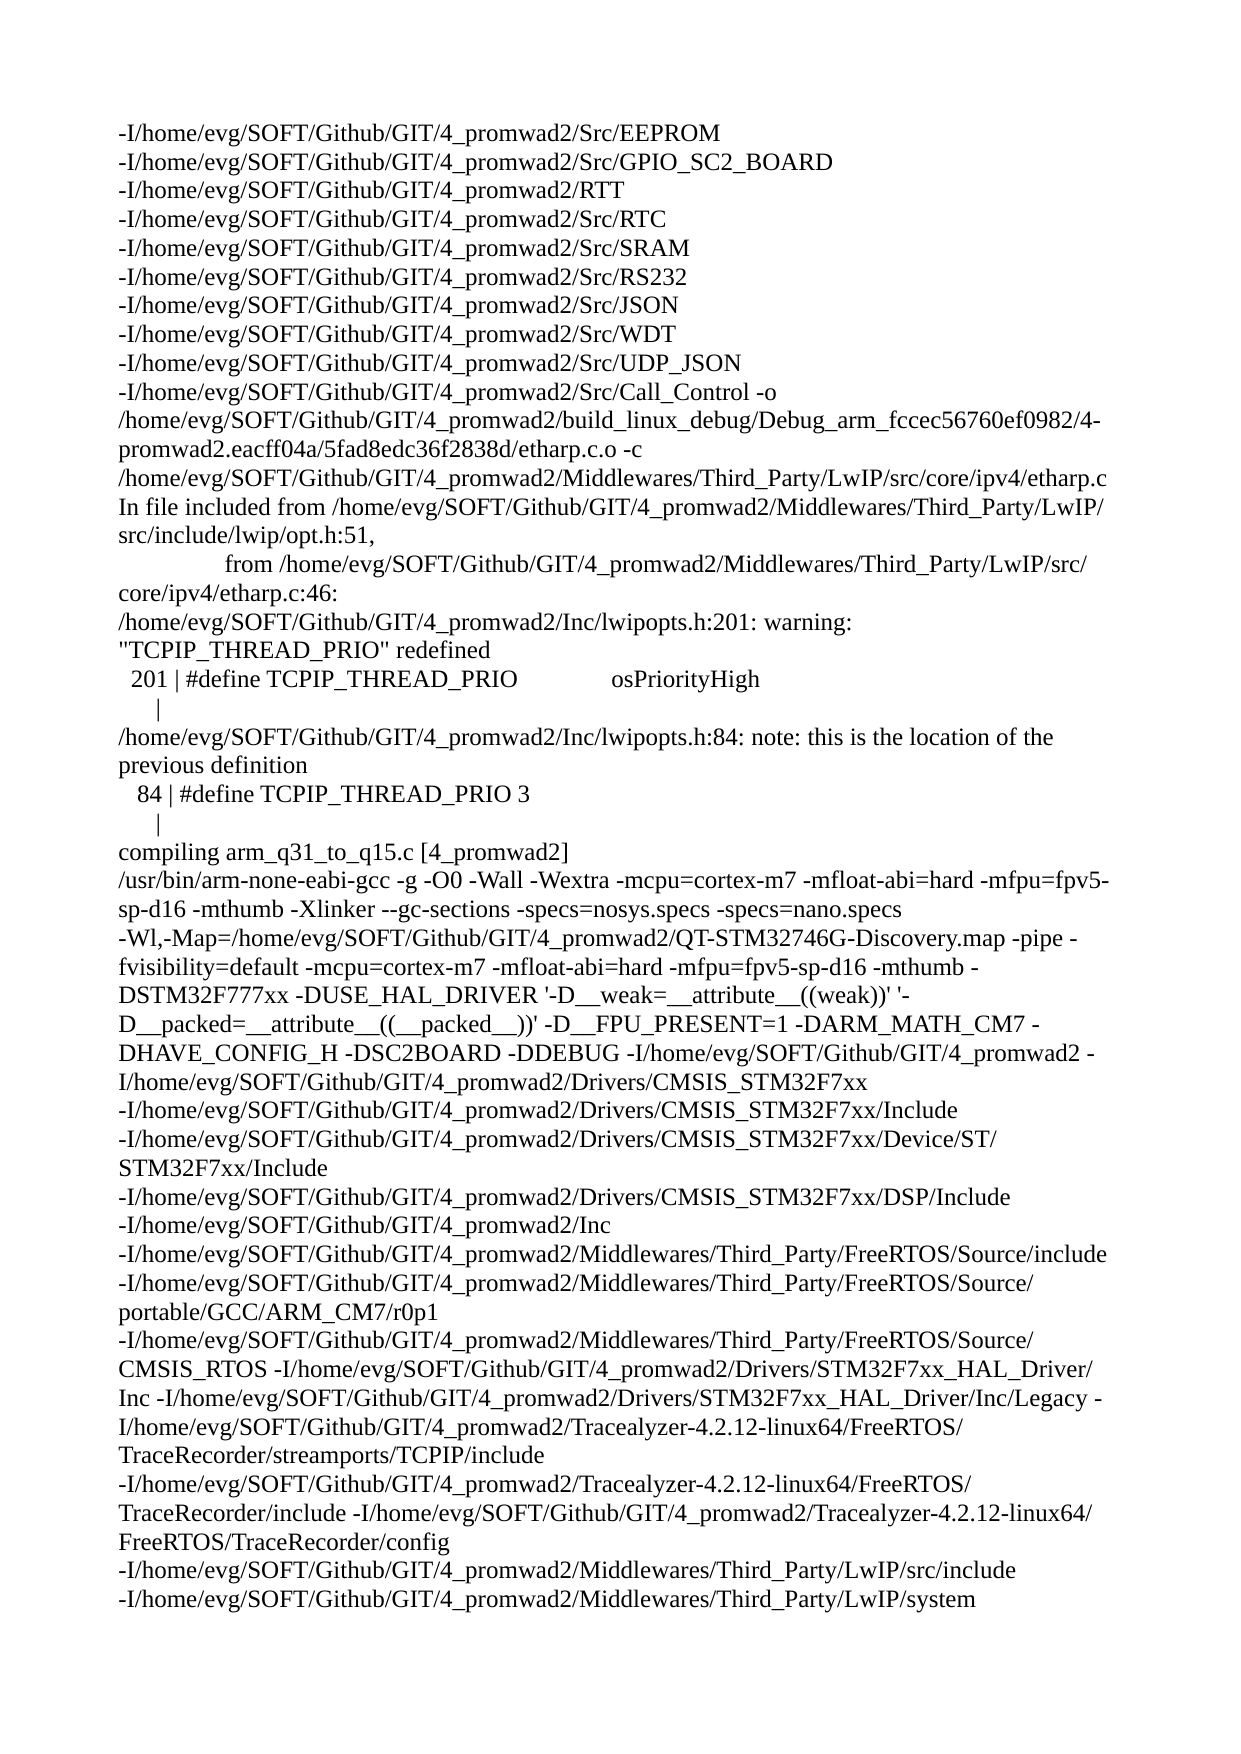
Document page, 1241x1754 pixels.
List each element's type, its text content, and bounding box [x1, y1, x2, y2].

text | [118, 808, 1122, 837]
text /home/evg/SOFT/Github/GIT/4_promwad2/Inc/lwipopts.h:84: note: this is the location of the previous definition [118, 722, 1122, 779]
text /home/evg/SOFT/Github/GIT/4_promwad2/Inc/lwipopts.h:201: warning: "TCPIP_THREAD_PRIO" redefined [118, 607, 1122, 664]
text 84 | #define TCPIP_THREAD_PRIO 3 [118, 779, 1122, 808]
text /usr/bin/arm-none-eabi-gcc -g -O0 -Wall -Wextra -mcpu=cortex-m7 -mfloat-abi=hard -mfpu=fpv5-sp-d16 -mthumb -Xlinker --gc-sections -specs=nosys.specs -specs=nano.specs -Wl,-Map=/home/evg/SOFT/Github/GIT/4_promwad2/QT-STM32746G-Discovery.map -pipe -fvisibility=default -mcpu=cortex-m7 -mfloat-abi=hard -mfpu=fpv5-sp-d16 -mthumb -DSTM32F777xx -DUSE_HAL_DRIVER '-D__weak=__attribute__((weak))' '-D__packed=__attribute__((__packed__))' -D__FPU_PRESENT=1 -DARM_MATH_CM7 -DHAVE_CONFIG_H -DSC2BOARD -DDEBUG -I/home/evg/SOFT/Github/GIT/4_promwad2 -I/home/evg/SOFT/Github/GIT/4_promwad2/Drivers/CMSIS_STM32F7xx -I/home/evg/SOFT/Github/GIT/4_promwad2/Drivers/CMSIS_STM32F7xx/Include -I/home/evg/SOFT/Github/GIT/4_promwad2/Drivers/CMSIS_STM32F7xx/Device/ST/STM32F7xx/Include -I/home/evg/SOFT/Github/GIT/4_promwad2/Drivers/CMSIS_STM32F7xx/DSP/Include -I/home/evg/SOFT/Github/GIT/4_promwad2/Inc -I/home/evg/SOFT/Github/GIT/4_promwad2/Middlewares/Third_Party/FreeRTOS/Source/include -I/home/evg/SOFT/Github/GIT/4_promwad2/Middlewares/Third_Party/FreeRTOS/Source/portable/GCC/ARM_CM7/r0p1 -I/home/evg/SOFT/Github/GIT/4_promwad2/Middlewares/Third_Party/FreeRTOS/Source/CMSIS_RTOS -I/home/evg/SOFT/Github/GIT/4_promwad2/Drivers/STM32F7xx_HAL_Driver/Inc -I/home/evg/SOFT/Github/GIT/4_promwad2/Drivers/STM32F7xx_HAL_Driver/Inc/Legacy -I/home/evg/SOFT/Github/GIT/4_promwad2/Tracealyzer-4.2.12-linux64/FreeRTOS/TraceRecorder/streamports/TCPIP/include -I/home/evg/SOFT/Github/GIT/4_promwad2/Tracealyzer-4.2.12-linux64/FreeRTOS/TraceRecorder/include -I/home/evg/SOFT/Github/GIT/4_promwad2/Tracealyzer-4.2.12-linux64/FreeRTOS/TraceRecorder/config -I/home/evg/SOFT/Github/GIT/4_promwad2/Middlewares/Third_Party/LwIP/src/include -I/home/evg/SOFT/Github/GIT/4_promwad2/Middlewares/Third_Party/LwIP/system [118, 866, 1122, 1613]
text | [118, 693, 1122, 722]
text compiling arm_q31_to_q15.c [4_promwad2] [118, 837, 1122, 866]
text 201 | #define TCPIP_THREAD_PRIO osPriorityHigh [118, 664, 1122, 693]
text -I/home/evg/SOFT/Github/GIT/4_promwad2/Src/EEPROM -I/home/evg/SOFT/Github/GIT/4_promwad2/Src/GPIO_SC2_BOARD -I/home/evg/SOFT/Github/GIT/4_promwad2/RTT -I/home/evg/SOFT/Github/GIT/4_promwad2/Src/RTC -I/home/evg/SOFT/Github/GIT/4_promwad2/Src/SRAM -I/home/evg/SOFT/Github/GIT/4_promwad2/Src/RS232 -I/home/evg/SOFT/Github/GIT/4_promwad2/Src/JSON -I/home/evg/SOFT/Github/GIT/4_promwad2/Src/WDT -I/home/evg/SOFT/Github/GIT/4_promwad2/Src/UDP_JSON -I/home/evg/SOFT/Github/GIT/4_promwad2/Src/Call_Control -o /home/evg/SOFT/Github/GIT/4_promwad2/build_linux_debug/Debug_arm_fccec56760ef0982/4-promwad2.eacff04a/5fad8edc36f2838d/etharp.c.o -c /home/evg/SOFT/Github/GIT/4_promwad2/Middlewares/Third_Party/LwIP/src/core/ipv4/etharp.c [118, 118, 1122, 492]
text In file included from /home/evg/SOFT/Github/GIT/4_promwad2/Middlewares/Third_Party/LwIP/src/include/lwip/opt.h:51, [118, 492, 1122, 549]
text from /home/evg/SOFT/Github/GIT/4_promwad2/Middlewares/Third_Party/LwIP/src/core/ipv4/etharp.c:46: [118, 549, 1122, 607]
